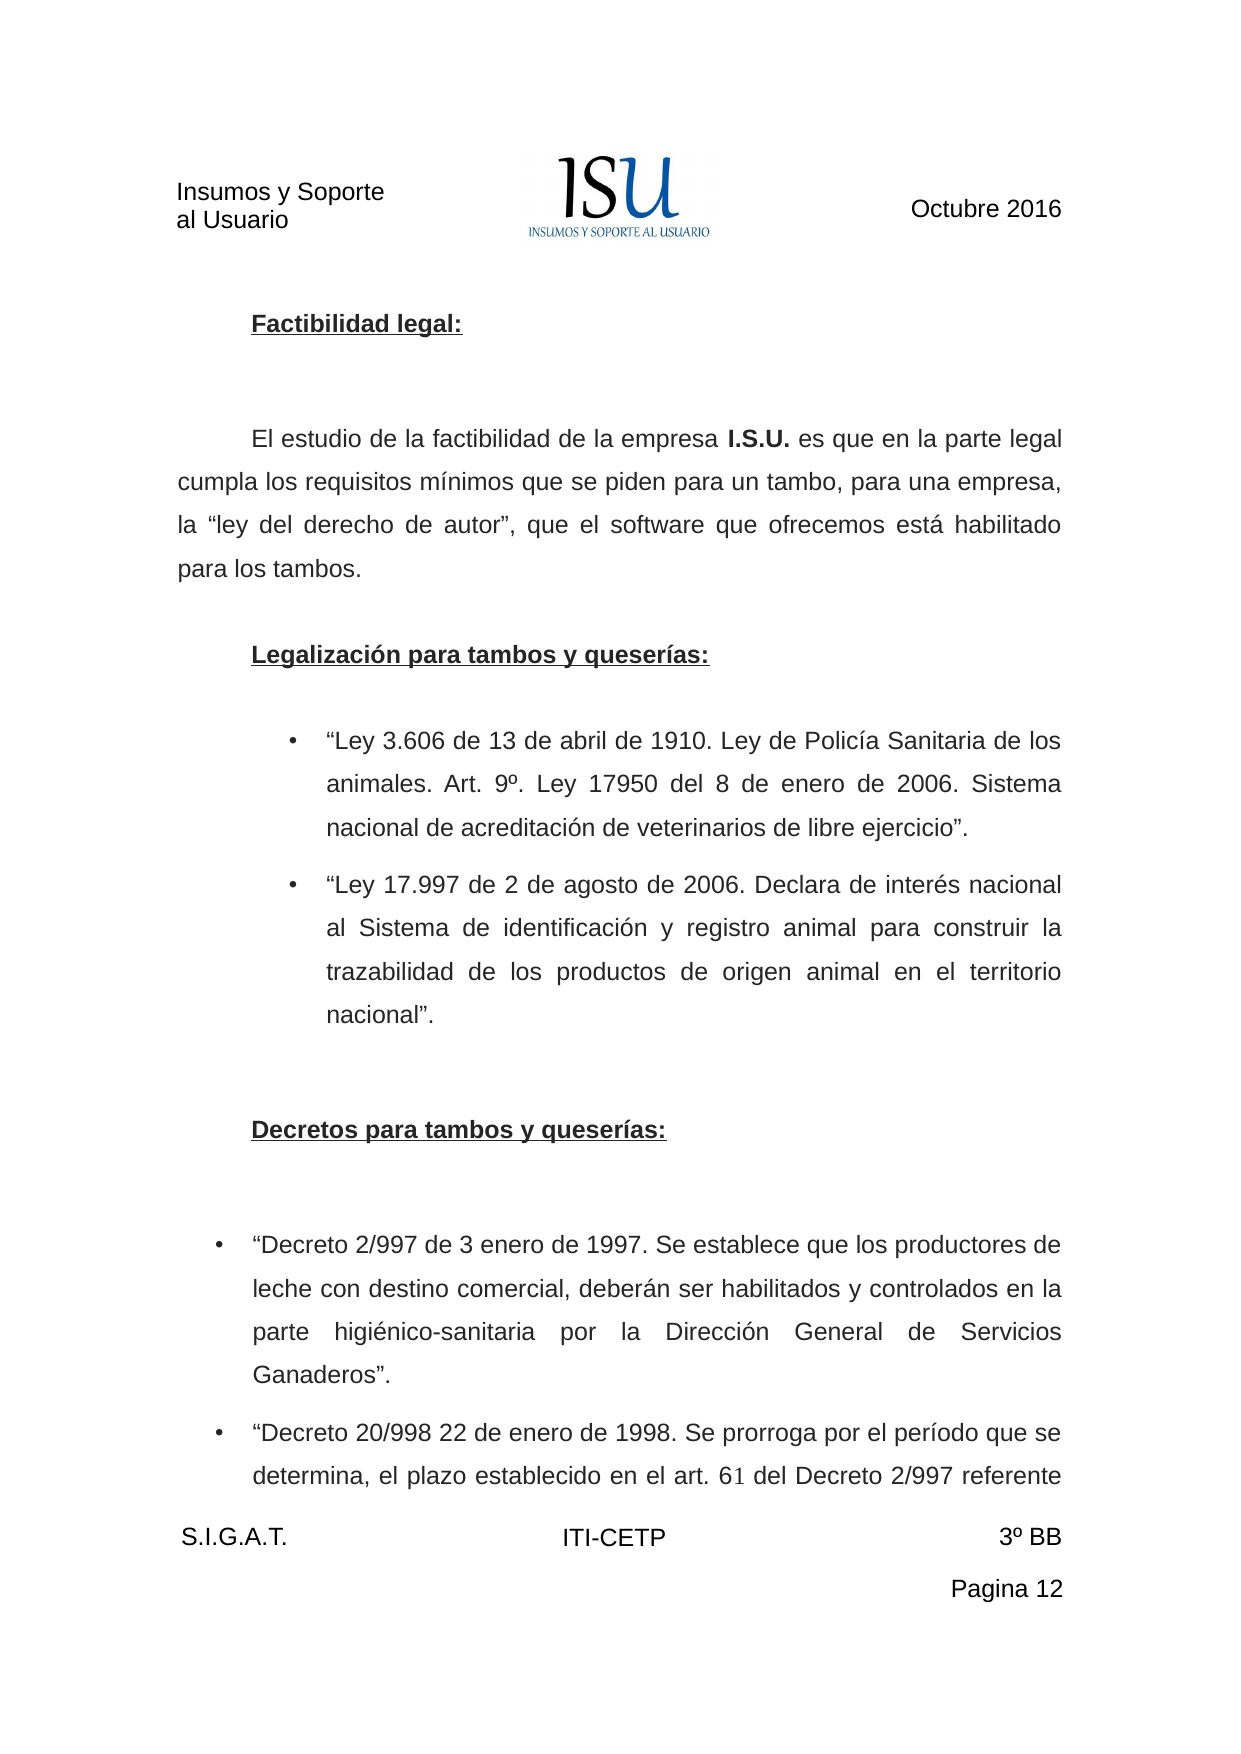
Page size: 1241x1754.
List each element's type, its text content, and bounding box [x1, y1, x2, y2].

text Decretos para tambos y queserías: [177, 1115, 1063, 1144]
text El estudio de la factibilidad de la empresa I.S.U. es que en la parte legal cumpla los requisitos mínimos que se piden para un tambo, para una empresa, la “ley del derecho de autor”, que el software que ofrecemos está habilitado para los tambos. [177, 424, 1063, 582]
list “Ley 17.997 de 2 de agosto de 2006. Declara de interés nacional al Sistema de identificación y registro animal para construir la trazabilidad de los productos de origen animal en el territorio nacional”. [288, 870, 1063, 1028]
list “Decreto 2/997 de 3 enero de 1997. Se establece que los productores de leche con destino comercial, deberán ser habilitados y controlados en la parte higiénico-sanitaria por la Dirección General de Servicios Ganaderos”. [215, 1231, 1063, 1389]
list “Decreto 20/998 22 de enero de 1998. Se prorroga por el período que se determina, el plazo establecido en el art. 6 del Decreto 2/997 referente [215, 1418, 1063, 1490]
text Legalización para tambos y queserías: [177, 640, 1063, 669]
text Factibilidad legal: [177, 309, 1063, 338]
list “Ley 3.606 de 13 de abril de 1910. Ley de Policía Sanitaria de los animales. Art. 9º. Ley 17950 del 8 de enero de 2006. Sistema nacional de acreditación de veterinarios de libre ejercicio”. [288, 726, 1063, 841]
picture [517, 138, 723, 252]
